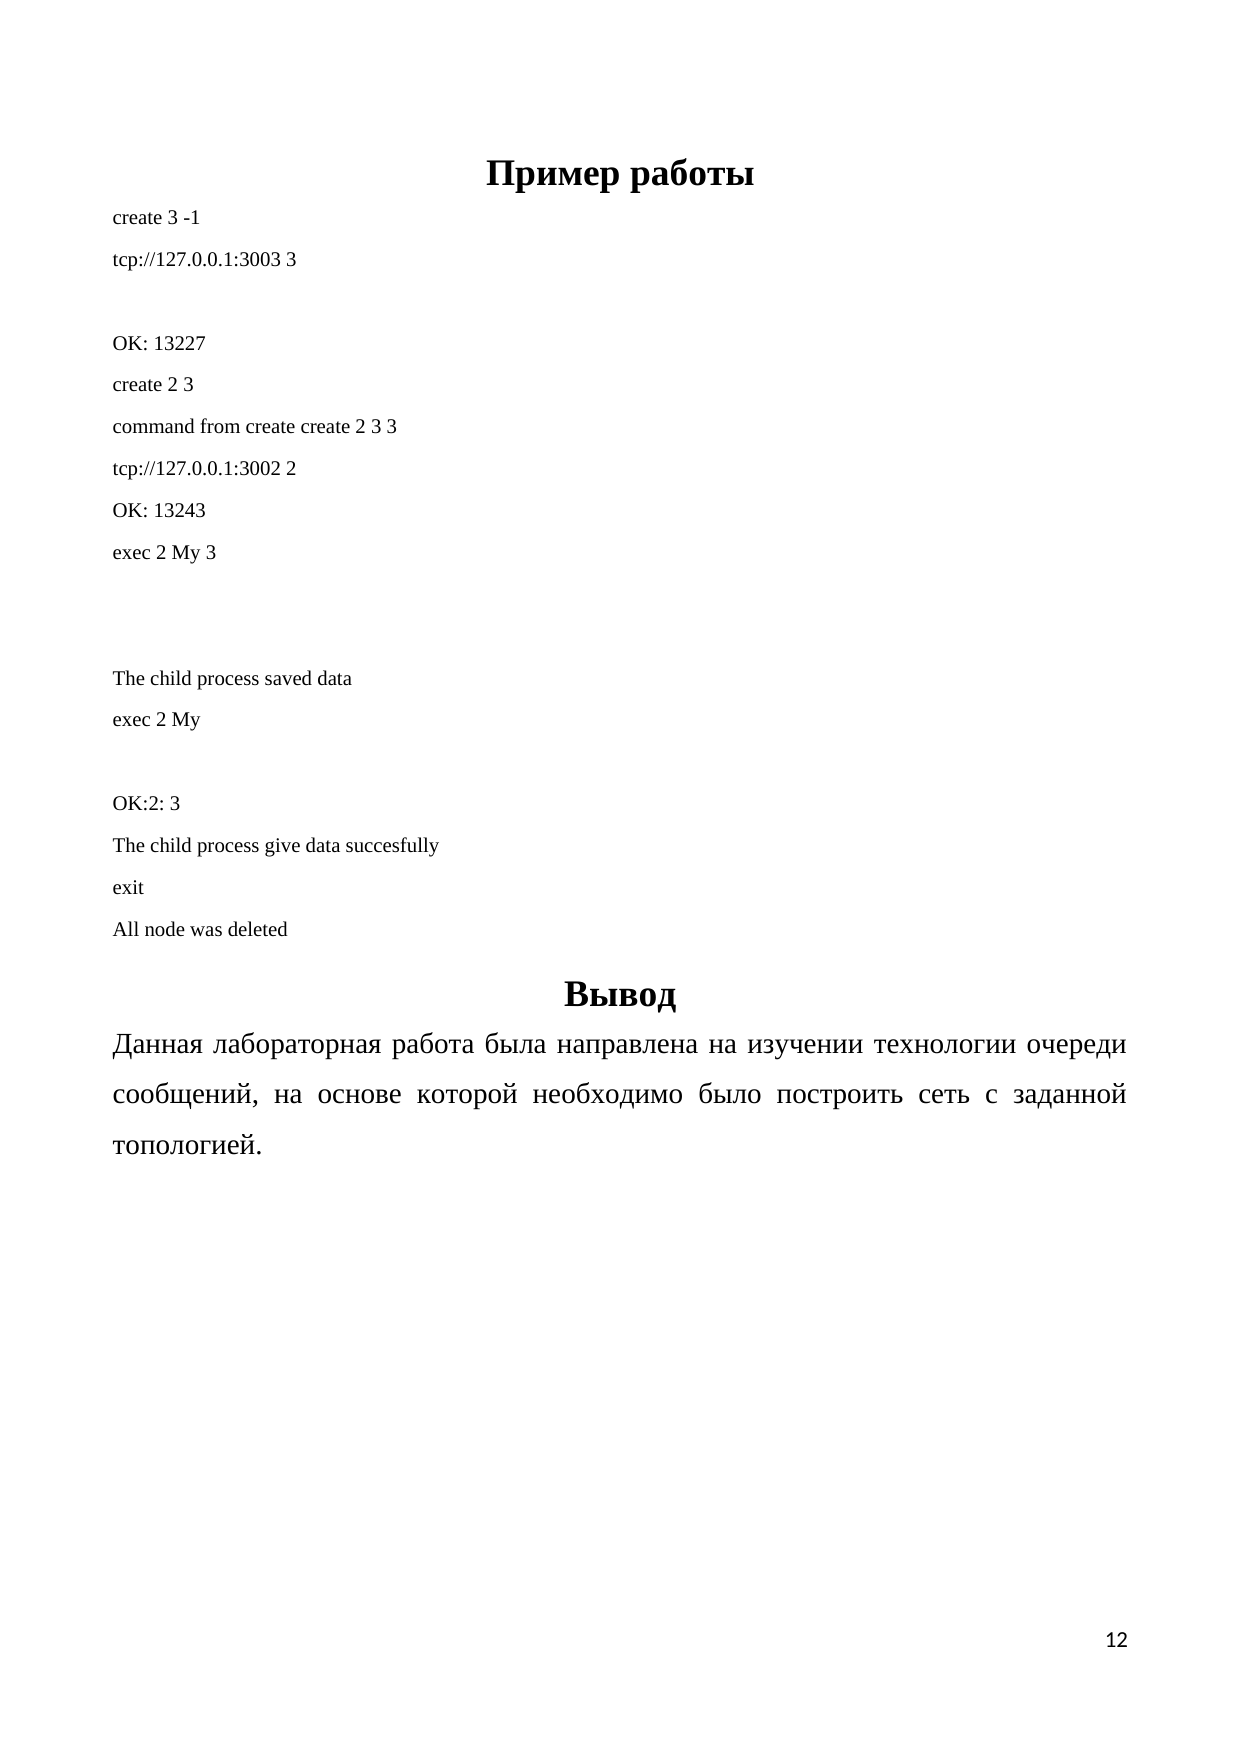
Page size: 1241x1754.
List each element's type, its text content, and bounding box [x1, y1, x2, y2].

text exit [112, 875, 1128, 899]
text command from create create 2 3 3 [112, 414, 1128, 438]
text OK: 13243 [112, 498, 1128, 522]
text The child process give data succesfully [112, 833, 1128, 857]
text create 3 -1 [112, 205, 1128, 229]
text tcp://127.0.0.1:3003 3 [112, 247, 1128, 271]
text All node was deleted [112, 917, 1128, 941]
text tcp://127.0.0.1:3002 2 [112, 456, 1128, 480]
text OK:2: 3 [112, 791, 1128, 815]
text Данная лабораторная работа была направлена на изучении технологии очереди сообщений, на основе которой необходимо было построить сеть с заданной топологией. [112, 1026, 1128, 1161]
text OK: 13227 [112, 331, 1128, 354]
text exec 2 My 3 [112, 540, 1128, 564]
text The child process saved data [112, 666, 1128, 689]
text exec 2 My [112, 707, 1128, 731]
subtitle Вывод [112, 971, 1128, 1014]
subtitle Пример работы [112, 150, 1128, 193]
text create 2 3 [112, 372, 1128, 396]
